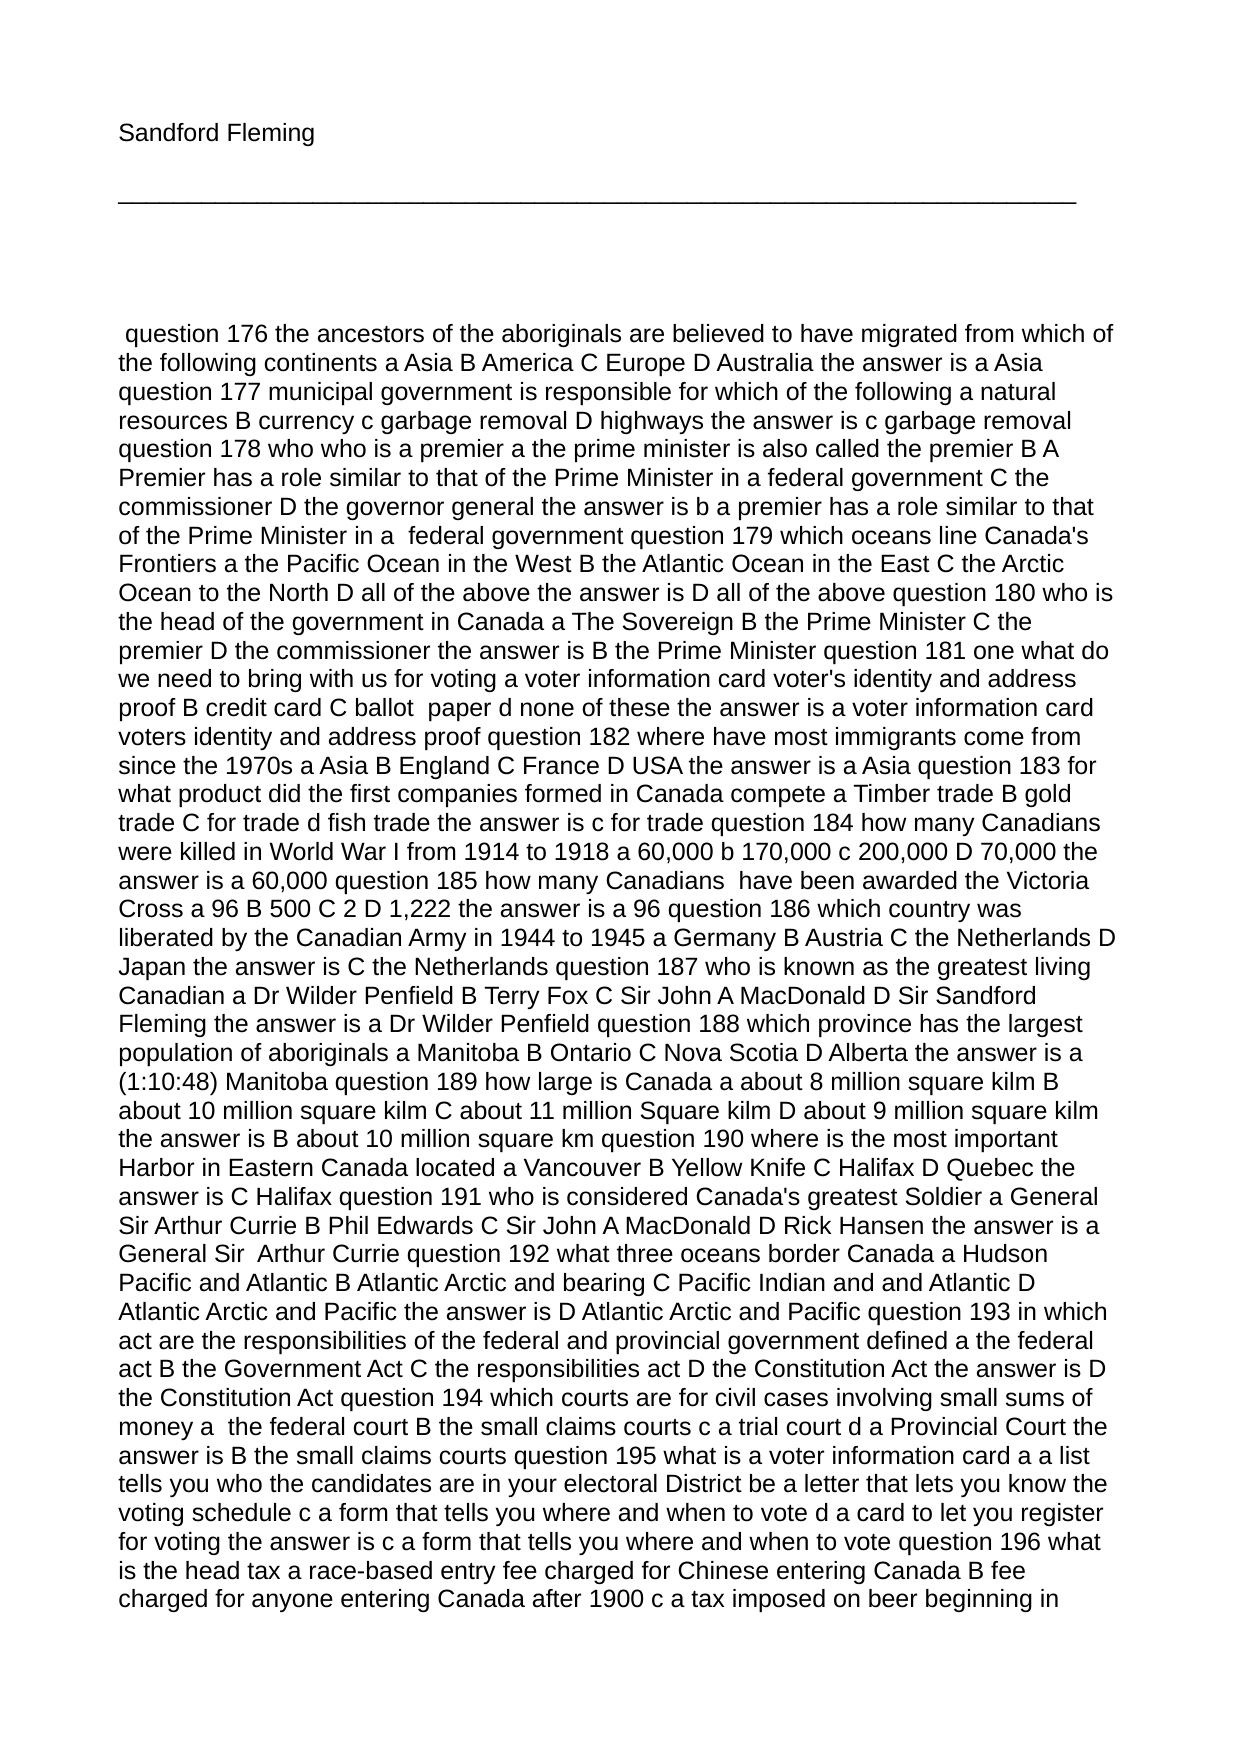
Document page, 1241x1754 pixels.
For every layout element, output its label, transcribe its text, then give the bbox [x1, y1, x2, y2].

text question 176 the ancestors of the aboriginals are believed to have migrated from which of the following continents a Asia B America C Europe D Australia the answer is a Asia question 177 municipal government is responsible for which of the following a natural resources B currency c garbage removal D highways the answer is c garbage removal question 178 who who is a premier a the prime minister is also called the premier B A Premier has a role similar to that of the Prime Minister in a federal government C the commissioner D the governor general the answer is b a premier has a role similar to that of the Prime Minister in a federal government question 179 which oceans line Canada's Frontiers a the Pacific Ocean in the West B the Atlantic Ocean in the East C the Arctic Ocean to the North D all of the above the answer is D all of the above question 180 who is the head of the government in Canada a The Sovereign B the Prime Minister C the premier D the commissioner the answer is B the Prime Minister question 181 one what do we need to bring with us for voting a voter information card voter's identity and address proof B credit card C ballot paper d none of these the answer is a voter information card voters identity and address proof question 182 where have most immigrants come from since the 1970s a Asia B England C France D USA the answer is a Asia question 183 for what product did the first companies formed in Canada compete a Timber trade B gold trade C for trade d fish trade the answer is c for trade question 184 how many Canadians were killed in World War I from 1914 to 1918 a 60,000 b 170,000 c 200,000 D 70,000 the answer is a 60,000 question 185 how many Canadians have been awarded the Victoria Cross a 96 B 500 C 2 D 1,222 the answer is a 96 question 186 which country was liberated by the Canadian Army in 1944 to 1945 a Germany B Austria C the Netherlands D Japan the answer is C the Netherlands question 187 who is known as the greatest living Canadian a Dr Wilder Penfield B Terry Fox C Sir John A MacDonald D Sir Sandford Fleming the answer is a Dr Wilder Penfield question 188 which province has the largest population of aboriginals a Manitoba B Ontario C Nova Scotia D Alberta the answer is a (1:10:48) Manitoba question 189 how large is Canada a about 8 million square kilm B about 10 million square kilm C about 11 million Square kilm D about 9 million square kilm the answer is B about 10 million square km question 190 where is the most important Harbor in Eastern Canada located a Vancouver B Yellow Knife C Halifax D Quebec the answer is C Halifax question 191 who is considered Canada's greatest Soldier a General Sir Arthur Currie B Phil Edwards C Sir John A MacDonald D Rick Hansen the answer is a General Sir Arthur Currie question 192 what three oceans border Canada a Hudson Pacific and Atlantic B Atlantic Arctic and bearing C Pacific Indian and and Atlantic D Atlantic Arctic and Pacific the answer is D Atlantic Arctic and Pacific question 193 in which act are the responsibilities of the federal and provincial government defined a the federal act B the Government Act C the responsibilities act D the Constitution Act the answer is D the Constitution Act question 194 which courts are for civil cases involving small sums of money a the federal court B the small claims courts c a trial court d a Provincial Court the answer is B the small claims courts question 195 what is a voter information card a a list tells you who the candidates are in your electoral District be a letter that lets you know the voting schedule c a form that tells you where and when to vote d a card to let you register for voting the answer is c a form that tells you where and when to vote question 196 what is the head tax a race-based entry fee charged for Chinese entering Canada B fee charged for anyone entering Canada after 1900 c a tax imposed on beer beginning in [118, 319, 1122, 1613]
text _____________________________________________________________________ [118, 176, 1122, 204]
text Sandford Fleming [118, 118, 1122, 147]
